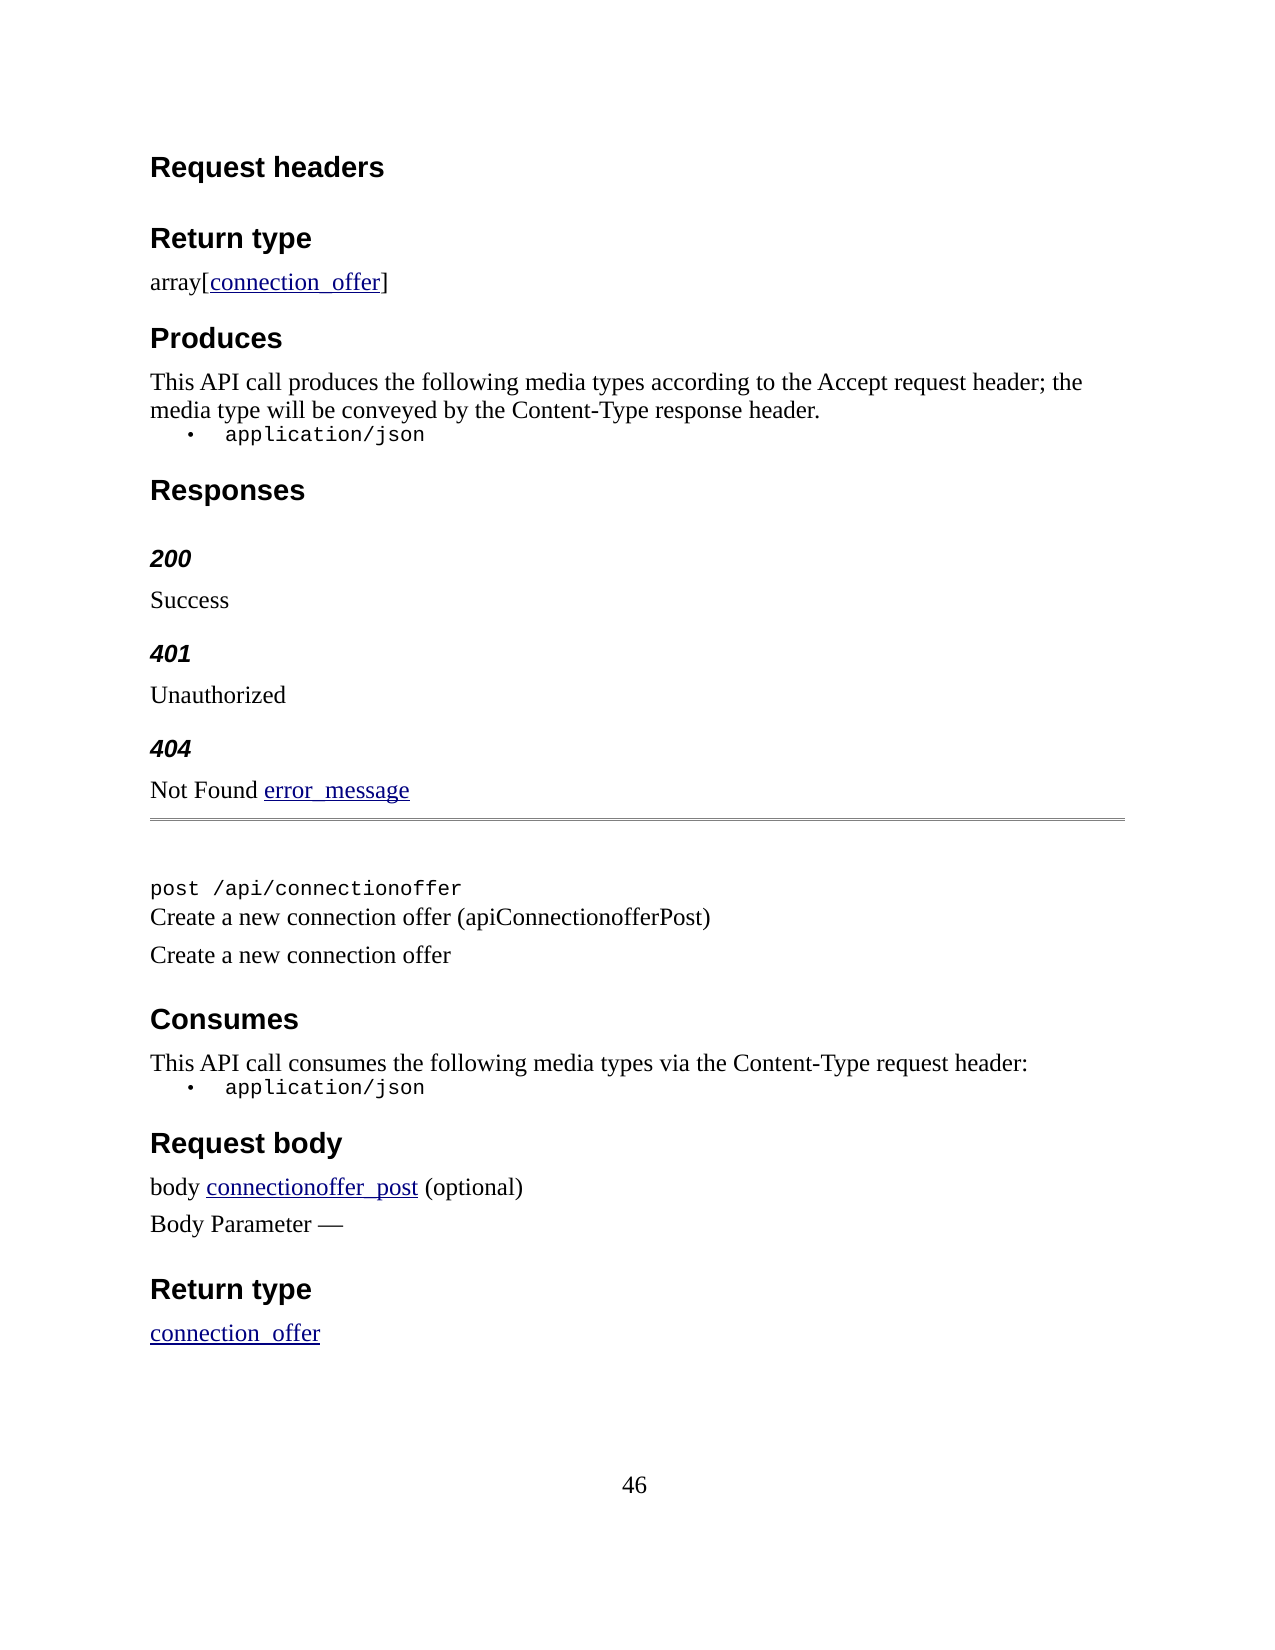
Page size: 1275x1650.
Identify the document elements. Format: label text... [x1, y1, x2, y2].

text Body Parameter — [150, 1209, 1125, 1238]
text Create a new connection offer [150, 940, 1125, 968]
subtitle 200 [150, 544, 1125, 573]
text array[connection_offer] [150, 267, 1125, 296]
subtitle Consumes [150, 1002, 1125, 1036]
text Create a new connection offer (apiConnectionofferPost) [150, 902, 1125, 931]
text Success [150, 585, 1125, 614]
text This API call produces the following media types according to the Accept request header; the media type will be conveyed by the Content-Type response header. [150, 367, 1125, 424]
subtitle 404 [150, 734, 1125, 762]
text body connectionoffer_post (optional) [150, 1172, 1125, 1201]
subtitle Return type [150, 1272, 1125, 1306]
text post /api/connectionoffer [150, 878, 1125, 902]
text This API call consumes the following media types via the Content-Type request header: [150, 1048, 1125, 1077]
subtitle Return type [150, 221, 1125, 254]
subtitle Request body [150, 1126, 1125, 1159]
text connection_offer [150, 1318, 1125, 1347]
list application/json [187, 1077, 1125, 1101]
subtitle Produces [150, 321, 1125, 354]
subtitle 401 [150, 639, 1125, 667]
text Not Found error_message [150, 775, 1125, 803]
subtitle Request headers [150, 150, 1125, 183]
subtitle Responses [150, 473, 1125, 507]
text Unauthorized [150, 680, 1125, 709]
list application/json [187, 424, 1125, 448]
